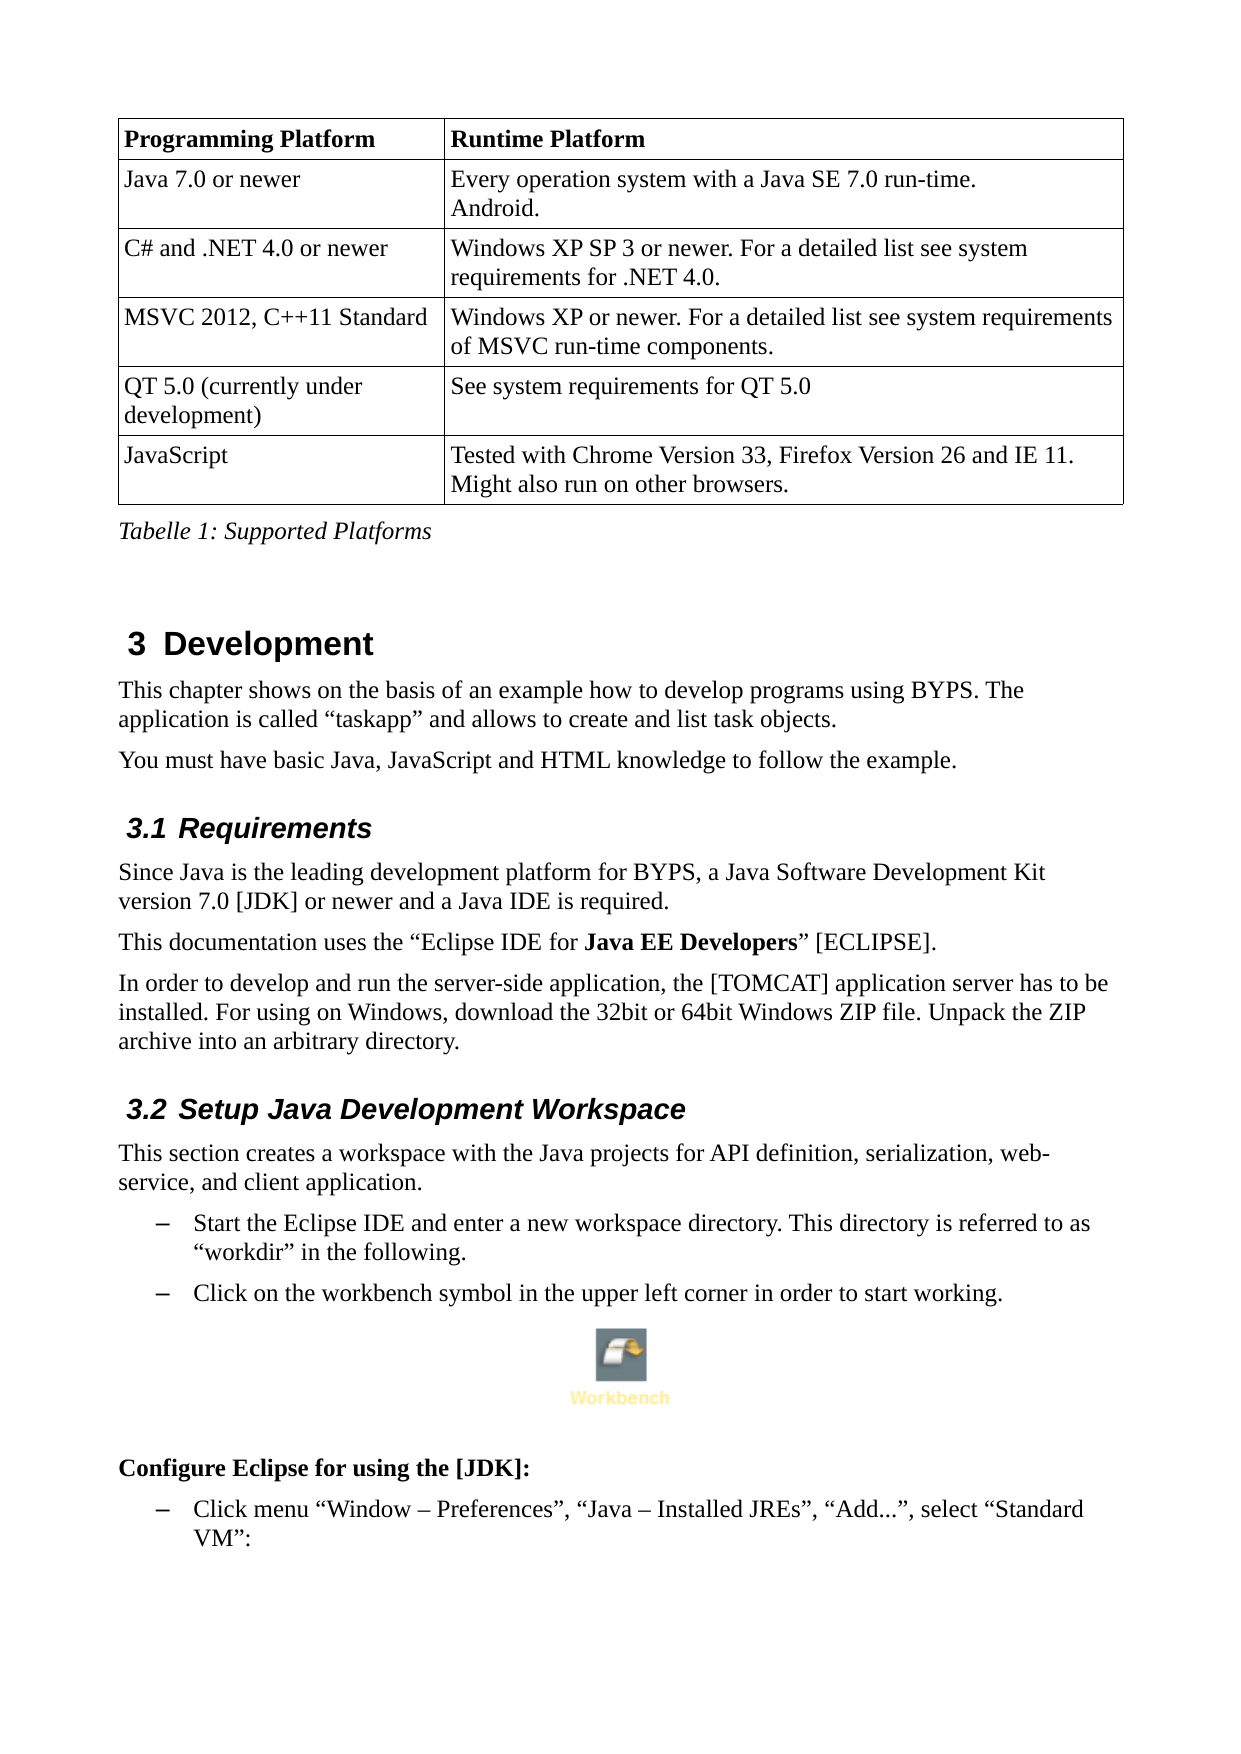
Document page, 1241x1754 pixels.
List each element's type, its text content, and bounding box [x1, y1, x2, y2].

text In order to develop and run the server-side application, the [TOMCAT] application server has to be installed. For using on Windows, download the 32bit or 64bit Windows ZIP file. Unpack the ZIP archive into an arbitrary directory. [118, 968, 1122, 1055]
text Tabelle 1: Supported Platforms [118, 516, 1122, 545]
text This chapter shows on the basis of an example how to develop programs using BYPS. The application is called “taskapp” and allows to create and list task objects. [118, 675, 1122, 732]
text Configure Eclipse for using the [JDK]: [118, 1453, 1122, 1482]
subtitle Setup Java Development Workspace [118, 1092, 1122, 1126]
table_cell Windows XP or newer. For a detailed list see system requirements of MSVC run-time components. [445, 298, 1123, 366]
table_cell MSVC 2012, C++11 Standard [119, 298, 444, 366]
text You must have basic Java, JavaScript and HTML knowledge to follow the example. [118, 745, 1122, 774]
table_header Runtime Platform [445, 119, 1123, 158]
subtitle Development [118, 624, 1122, 662]
table_cell QT 5.0 (currently under development) [119, 367, 444, 435]
list Click on the workbench symbol in the upper left corner in order to start working. [156, 1278, 1122, 1307]
text This documentation uses the “Eclipse IDE for Java EE Developers” [ECLIPSE]. [118, 927, 1122, 956]
table_cell Every operation system with a Java SE 7.0 run-time. Android. [445, 160, 1123, 227]
table_cell Java 7.0 or newer [119, 160, 444, 227]
table_cell Tested with Chrome Version 33, Firefox Version 26 and IE 11. Might also run on other browsers. [445, 436, 1123, 504]
table_header Programming Platform [119, 119, 444, 158]
table_cell C# and .NET 4.0 or newer [119, 229, 444, 297]
list Click menu “Window – Preferences”, “Java – Installed JREs”, “Add...”, select “Standard VM”: [156, 1494, 1122, 1552]
list Start the Eclipse IDE and enter a new workspace directory. This directory is referred to as “workdir” in the following. [156, 1208, 1122, 1266]
text Since Java is the leading development platform for BYPS, a Java Software Development Kit version 7.0 [JDK] or newer and a Java IDE is required. [118, 857, 1122, 915]
table_cell See system requirements for QT 5.0 [445, 367, 1123, 435]
table_cell JavaScript [119, 436, 444, 504]
table_cell Windows XP SP 3 or newer. For a detailed list see system requirements for .NET 4.0. [445, 229, 1123, 297]
subtitle Requirements [118, 811, 1122, 845]
text This section creates a workspace with the Java projects for API definition, serialization, web-service, and client application. [118, 1138, 1122, 1196]
